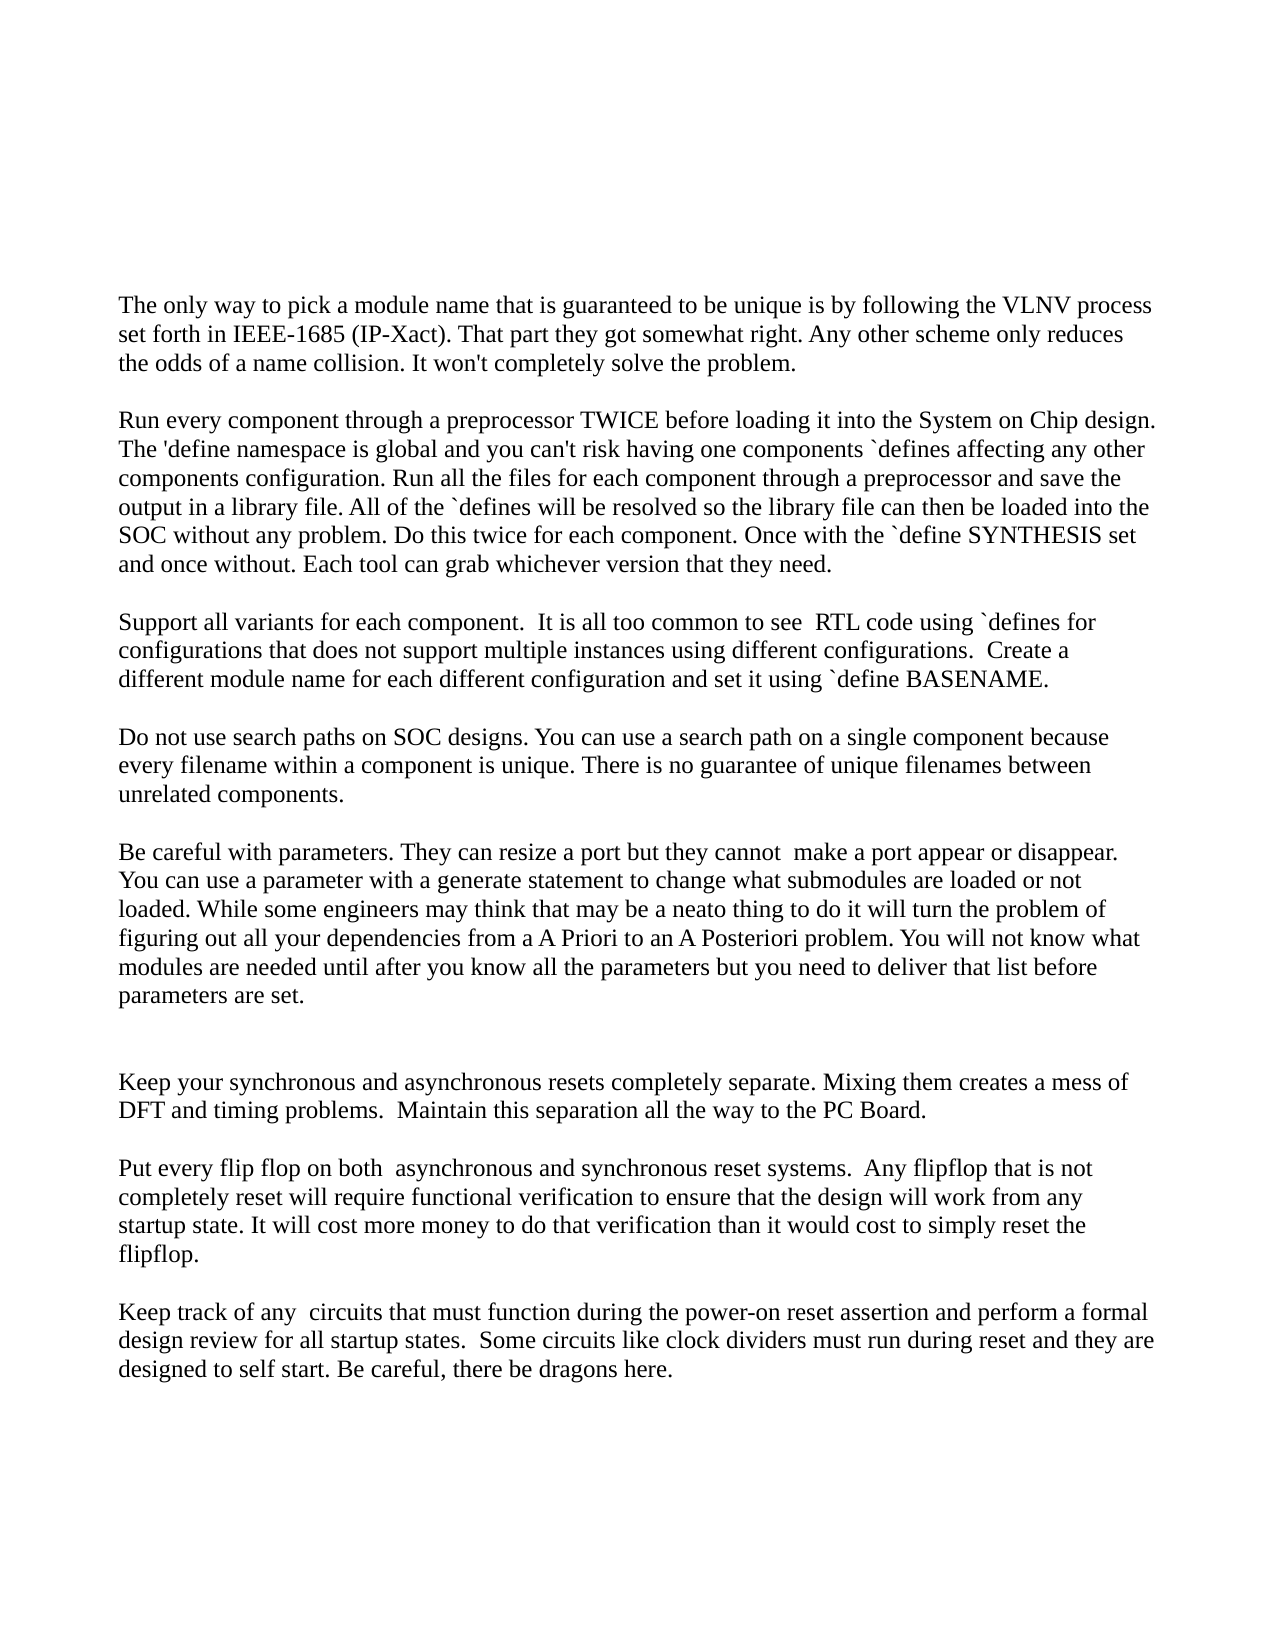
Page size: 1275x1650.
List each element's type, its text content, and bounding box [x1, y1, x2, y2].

text You can use a parameter with a generate statement to change what submodules are loaded or not loaded. While some engineers may think that may be a neato thing to do it will turn the problem of figuring out all your dependencies from a A Priori to an A Posteriori problem. You will not know what modules are needed until after you know all the parameters but you need to deliver that list before parameters are set. [118, 866, 1157, 1009]
text Do not use search paths on SOC designs. You can use a search path on a single component because every filename within a component is unique. There is no guarantee of unique filenames between unrelated components. [118, 722, 1157, 808]
text Put every flip flop on both asynchronous and synchronous reset systems. Any flipflop that is not completely reset will require functional verification to ensure that the design will work from any startup state. It will cost more money to do that verification than it would cost to simply reset the flipflop. [118, 1153, 1157, 1268]
text Keep your synchronous and asynchronous resets completely separate. Mixing them creates a mess of DFT and timing problems. Maintain this separation all the way to the PC Board. [118, 1067, 1157, 1124]
text Run every component through a preprocessor TWICE before loading it into the System on Chip design. The 'define namespace is global and you can't risk having one components `defines affecting any other components configuration. Run all the files for each component through a preprocessor and save the output in a library file. All of the `defines will be resolved so the library file can then be loaded into the SOC without any problem. Do this twice for each component. Once with the `define SYNTHESIS set and once without. Each tool can grab whichever version that they need. [118, 406, 1157, 578]
text Support all variants for each component. It is all too common to see RTL code using `defines for configurations that does not support multiple instances using different configurations. Create a different module name for each different configuration and set it using `define BASENAME. [118, 607, 1157, 693]
text The only way to pick a module name that is guaranteed to be unique is by following the VLNV process set forth in IEEE-1685 (IP-Xact). That part they got somewhat right. Any other scheme only reduces the odds of a name collision. It won't completely solve the problem. [118, 291, 1157, 377]
text Keep track of any circuits that must function during the power-on reset assertion and perform a formal design review for all startup states. Some circuits like clock dividers must run during reset and they are designed to self start. Be careful, there be dragons here. [118, 1297, 1157, 1383]
text Be careful with parameters. They can resize a port but they cannot make a port appear or disappear. [118, 837, 1157, 866]
